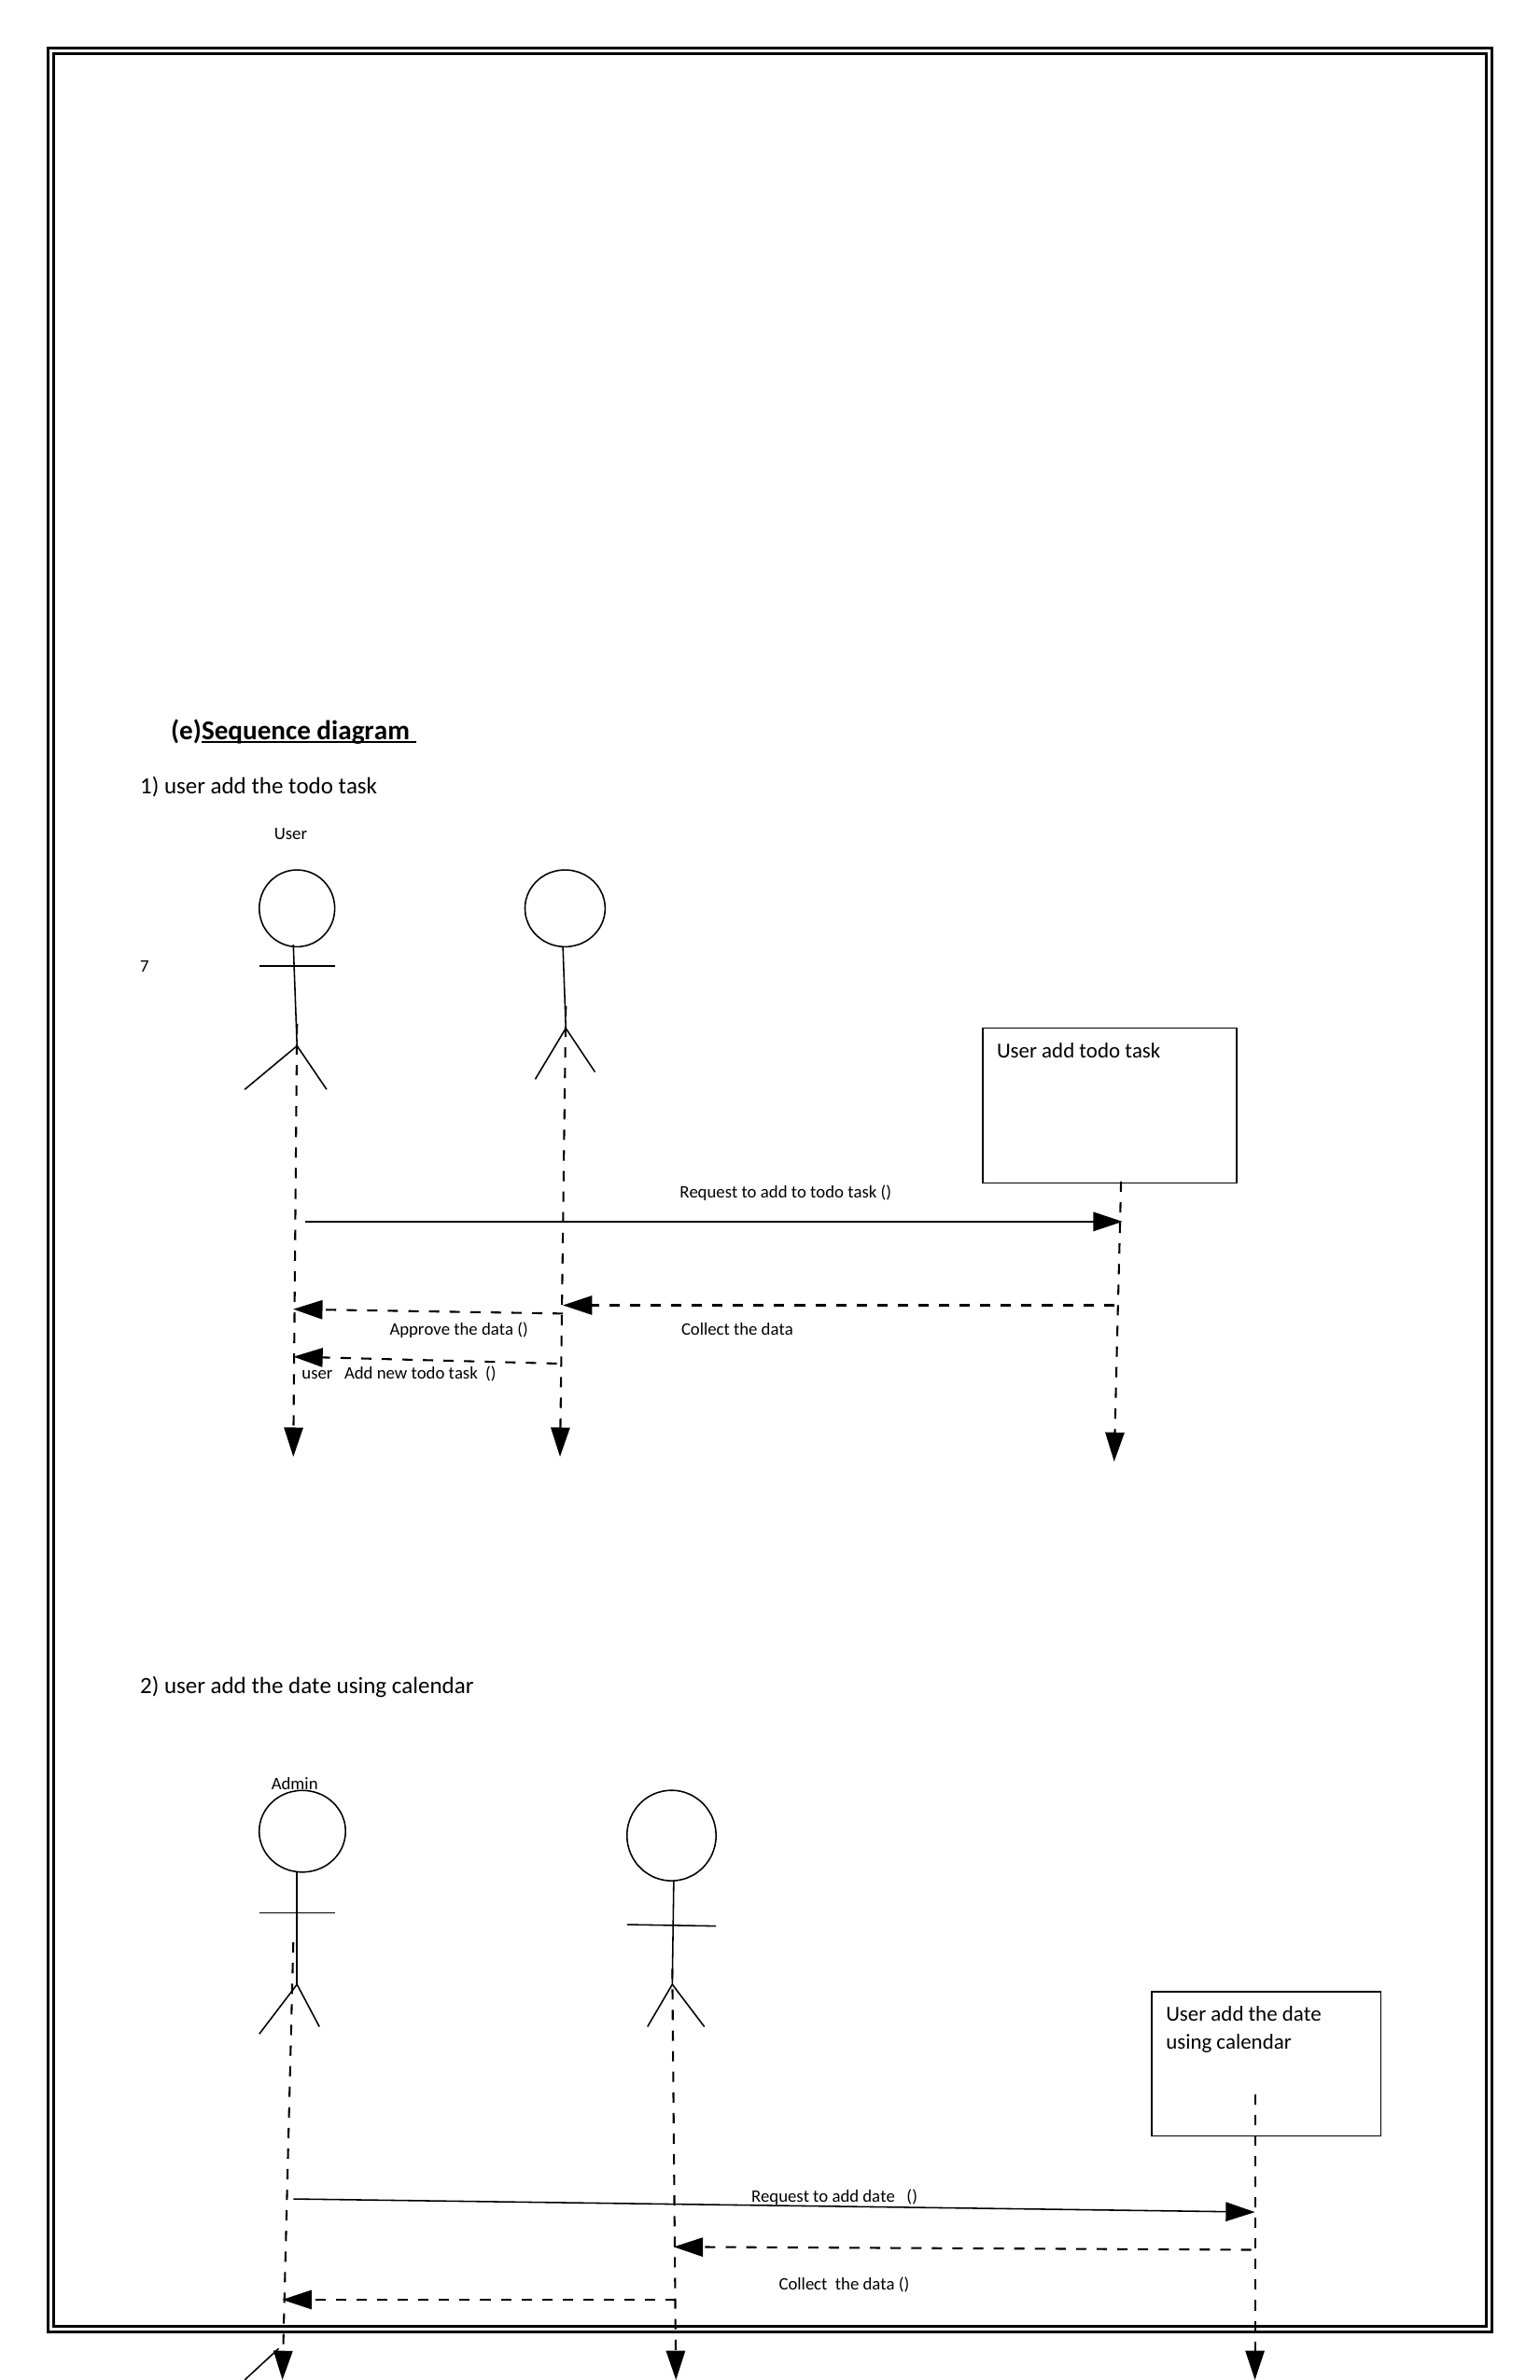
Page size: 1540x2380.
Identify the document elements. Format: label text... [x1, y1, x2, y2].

text (e)Sequence diagram [140, 713, 1400, 747]
text Admin [140, 1772, 1400, 1794]
text Request to add date () [140, 2185, 1400, 2206]
text Collect the data () [140, 2273, 1400, 2294]
text 2) user add the date using calendar [140, 1671, 1400, 1700]
text [295, 955, 563, 976]
text User [140, 823, 1400, 845]
text Approve the data () Collect the data [140, 1318, 1400, 1339]
text 1) user add the todo task [140, 771, 1400, 799]
text user Add new todo task () [140, 1363, 1400, 1384]
text Request to add to todo task () [140, 1181, 1400, 1202]
text [565, 955, 1400, 976]
text 7 [140, 955, 293, 976]
